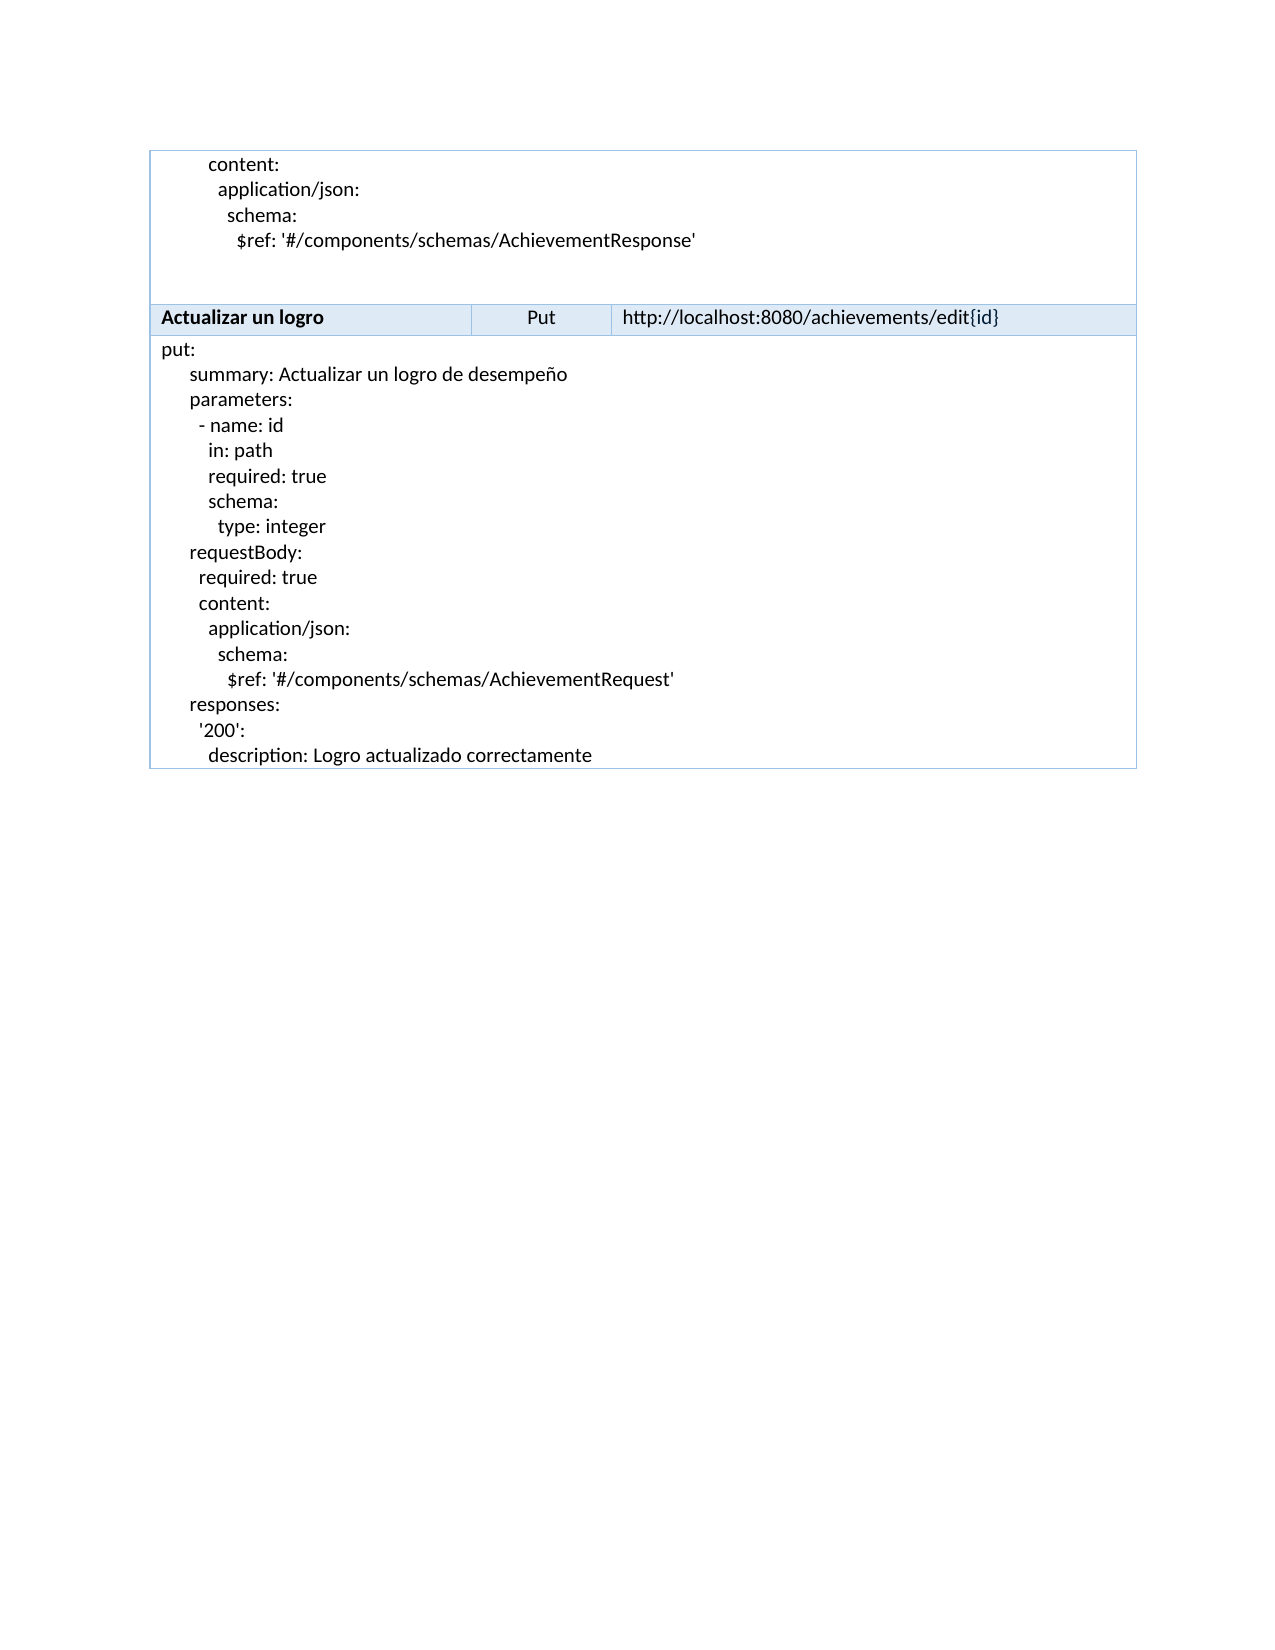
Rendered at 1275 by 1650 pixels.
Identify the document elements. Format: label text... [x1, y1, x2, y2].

table_cell Put [472, 305, 611, 335]
table_cell http://localhost:8080/achievements/edit{id} [612, 305, 1136, 335]
table_cell put: summary: Actualizar un logro de desempeño parameters: - name: id in: path required: true schema: type: integer requestBody: required: true content: application/json: schema: $ref: '#/components/schemas/AchievementRequest' responses: '200': description: Logro actualizado correctamente [151, 336, 1136, 768]
table_cell content: application/json: schema: $ref: '#/components/schemas/AchievementResponse' [151, 151, 1136, 303]
table_cell Actualizar un logro [151, 305, 471, 335]
